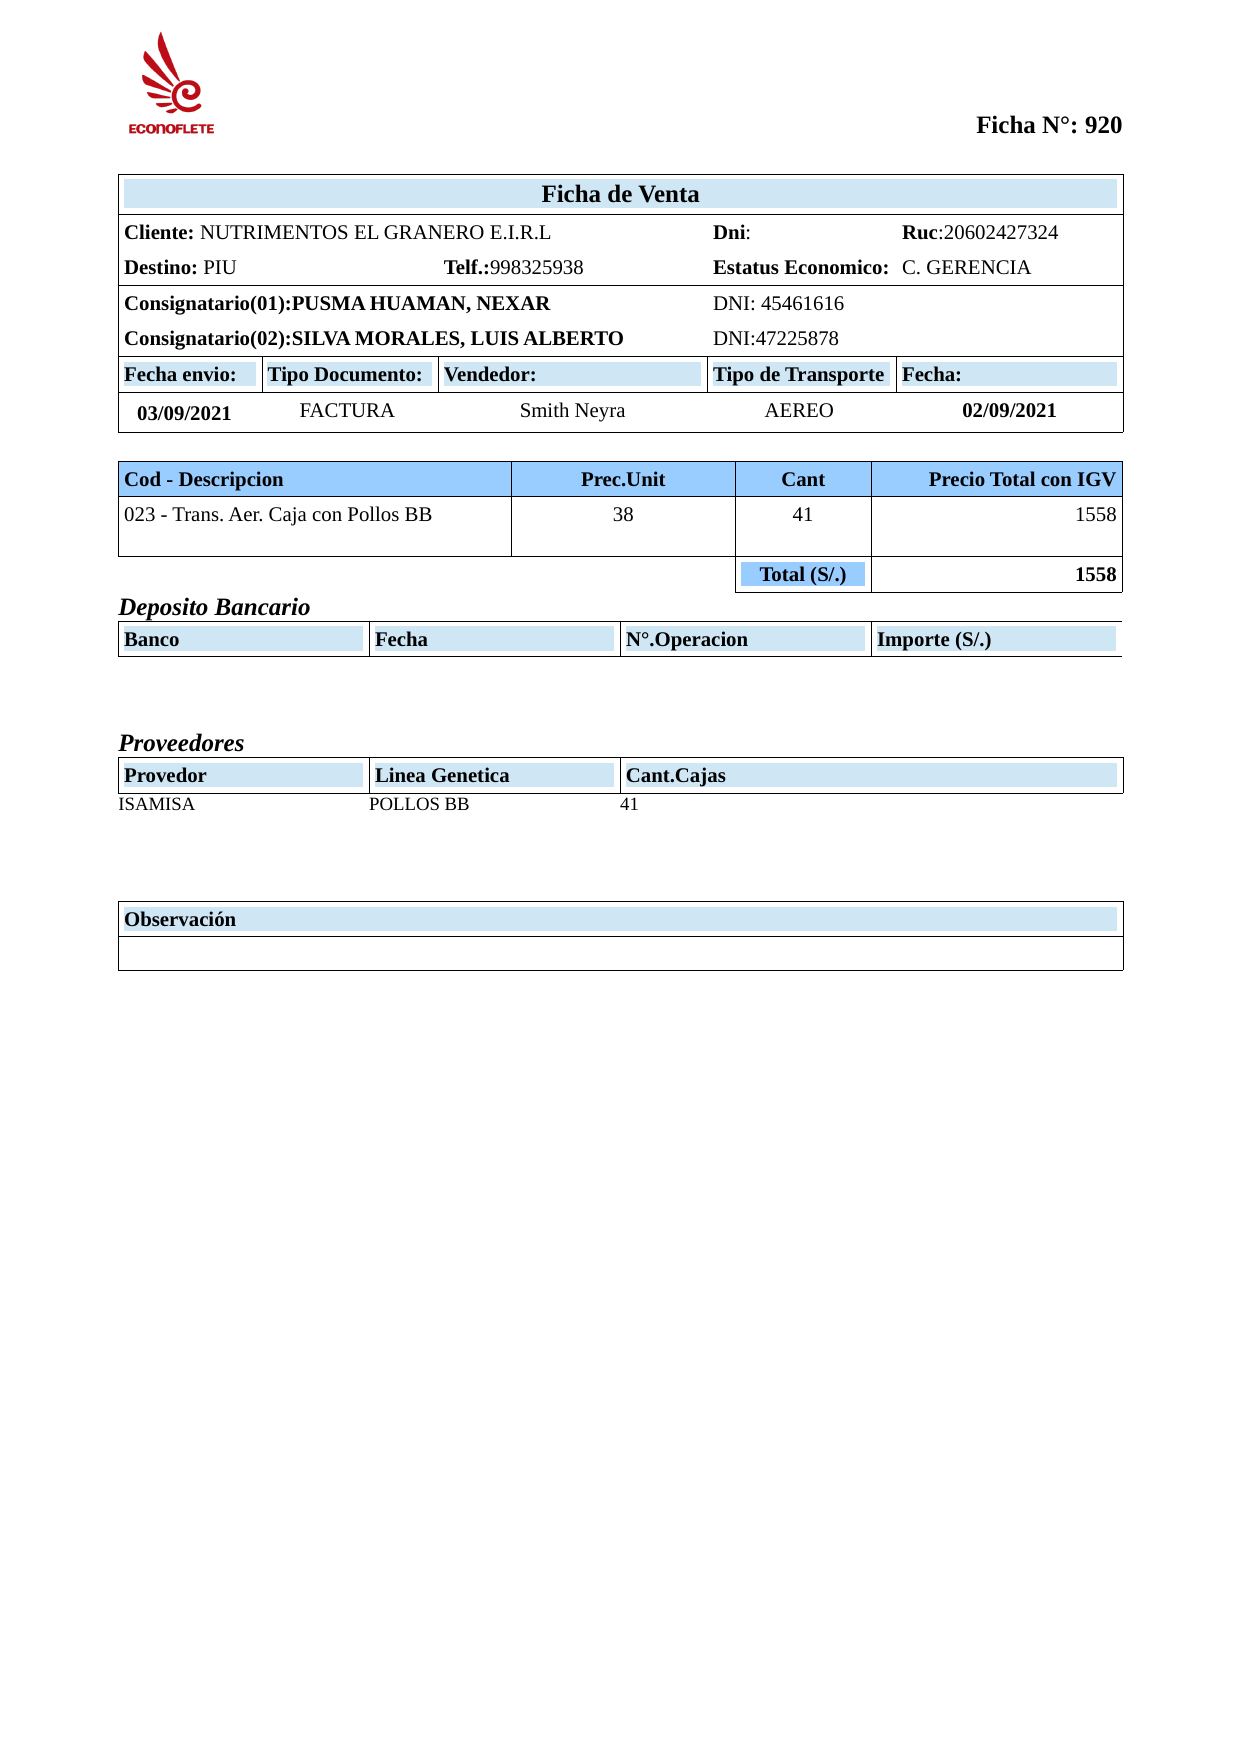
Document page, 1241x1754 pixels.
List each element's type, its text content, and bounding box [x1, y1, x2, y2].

text Proveedores [118, 728, 1122, 757]
table_cell [118, 657, 369, 680]
table_cell [871, 705, 1122, 728]
table_header Prec.Unit [512, 462, 735, 496]
table_cell Consignatario(01):PUSMA HUAMAN, NEXAR [119, 286, 707, 321]
table_cell [620, 705, 871, 728]
table_cell C. GERENCIA [896, 249, 1123, 285]
table_cell Smith Neyra [438, 393, 707, 432]
table_cell [369, 657, 620, 680]
table_cell [369, 815, 620, 836]
table_cell FACTURA [262, 393, 438, 432]
table_cell [118, 557, 511, 592]
table_cell 03/09/2021 [119, 393, 262, 432]
table_cell AEREO [707, 393, 896, 432]
table_cell Estatus Economico: [707, 249, 896, 285]
table_cell [620, 879, 1123, 901]
table_header Ficha de Venta [119, 175, 1123, 214]
table_header Provedor [119, 758, 369, 793]
table_cell 02/09/2021 [896, 393, 1123, 432]
table_cell [369, 680, 620, 704]
table_header Cant.Cajas [621, 758, 1123, 793]
table_cell [118, 680, 369, 704]
table_cell 41 [620, 794, 1123, 814]
table_cell Vendedor: [439, 357, 707, 392]
table_cell Destino: PIU [119, 249, 438, 285]
table_header Banco [119, 622, 369, 656]
table_cell [620, 657, 871, 680]
table_cell 023 - Trans. Aer. Caja con Pollos BB [119, 497, 511, 556]
table_cell [369, 836, 620, 858]
table_cell Dni: [707, 215, 896, 249]
table_header Linea Genetica [370, 758, 620, 793]
table_cell [511, 557, 735, 592]
table_header N°.Operacion [621, 622, 871, 656]
table_cell [369, 879, 620, 901]
table_cell Fecha: [897, 357, 1123, 392]
table_cell Total (S/.) [736, 557, 871, 592]
table_cell [620, 815, 1123, 836]
table_cell [871, 680, 1122, 704]
table_header Fecha [370, 622, 620, 656]
table_cell [620, 836, 1123, 858]
table_cell [620, 680, 871, 704]
table_cell [118, 815, 369, 836]
table_cell [369, 705, 620, 728]
table_header Cant [736, 462, 871, 496]
table_cell 41 [736, 497, 871, 556]
table_cell [118, 836, 369, 858]
table_cell Telf.:998325938 [438, 249, 707, 285]
table_cell 1558 [872, 497, 1122, 556]
table_cell [871, 657, 1122, 680]
table_cell [118, 879, 369, 901]
table_cell DNI:47225878 [707, 321, 1123, 356]
table_cell DNI: 45461616 [707, 286, 1123, 321]
table_cell [369, 858, 620, 879]
table_cell ISAMISA [118, 794, 369, 814]
text Deposito Bancario [118, 592, 1122, 621]
table_cell 38 [512, 497, 735, 556]
table_cell Cliente: NUTRIMENTOS EL GRANERO E.I.R.L [119, 215, 707, 249]
table_cell Tipo Documento: [263, 357, 438, 392]
table_header Cod - Descripcion [119, 462, 511, 496]
table_cell Tipo de Transporte [708, 357, 896, 392]
table_cell POLLOS BB [369, 794, 620, 814]
table_cell [119, 937, 1123, 969]
picture [118, 31, 225, 134]
table_header Precio Total con IGV [872, 462, 1122, 496]
table_cell [118, 858, 369, 879]
table_cell Ruc:20602427324 [896, 215, 1123, 249]
table_header Importe (S/.) [872, 622, 1122, 656]
table_cell [620, 858, 1123, 879]
table_cell Fecha envio: [119, 357, 262, 392]
table_cell Consignatario(02):SILVA MORALES, LUIS ALBERTO [119, 321, 707, 356]
table_cell 1558 [872, 557, 1122, 592]
table_header Observación [119, 902, 1123, 936]
table_cell [118, 705, 369, 728]
